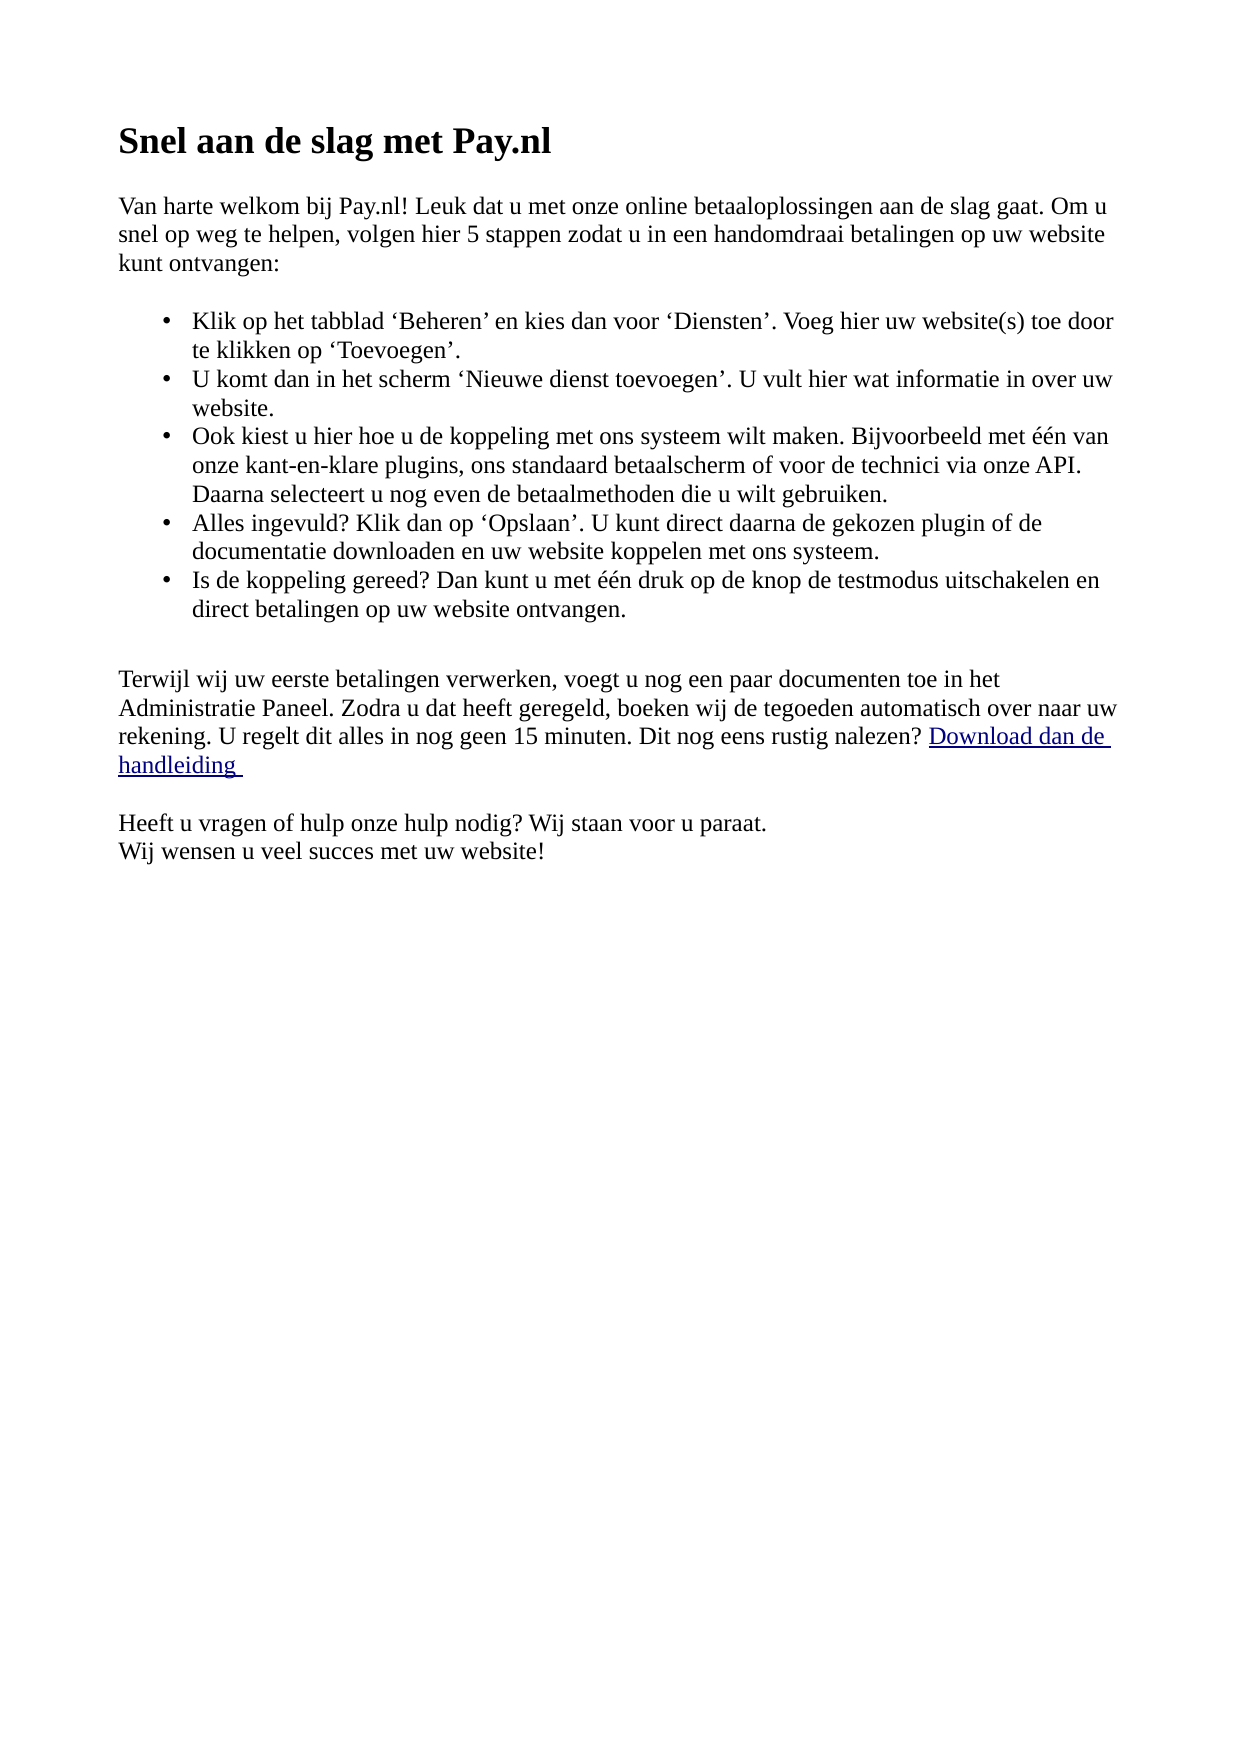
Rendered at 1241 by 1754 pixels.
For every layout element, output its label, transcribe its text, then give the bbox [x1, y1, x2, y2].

list Klik op het tabblad ‘Beheren’ en kies dan voor ‘Diensten’. Voeg hier uw website(s) toe door te klikken op ‘Toevoegen’. [162, 306, 1122, 364]
subtitle Snel aan de slag met Pay.nl [118, 118, 1122, 161]
list Ook kiest u hier hoe u de koppeling met ons systeem wilt maken. Bijvoorbeeld met één van onze kant-en-klare plugins, ons standaard betaalscherm of voor de technici via onze API. Daarna selecteert u nog even de betaalmethoden die u wilt gebruiken. [162, 421, 1122, 508]
list U komt dan in het scherm ‘Nieuwe dienst toevoegen’. U vult hier wat informatie in over uw website. [162, 364, 1122, 421]
list Alles ingevuld? Klik dan op ‘Opslaan’. U kunt direct daarna de gekozen plugin of de documentatie downloaden en uw website koppelen met ons systeem. [162, 508, 1122, 565]
text Terwijl wij uw eerste betalingen verwerken, voegt u nog een paar documenten toe in het Administratie Paneel. Zodra u dat heeft geregeld, boeken wij de tegoeden automatisch over naar uw rekening. U regelt dit alles in nog geen 15 minuten. Dit nog eens rustig nalezen? Download dan de handleiding Heeft u vragen of hulp onze hulp nodig? Wij staan voor u paraat. Wij wensen u veel succes met uw website! [118, 635, 1122, 865]
text Van harte welkom bij Pay.nl! Leuk dat u met onze online betaaloplossingen aan de slag gaat. Om u snel op weg te helpen, volgen hier 5 stappen zodat u in een handomdraai betalingen op uw website kunt ontvangen: [118, 191, 1122, 277]
list Is de koppeling gereed? Dan kunt u met één druk op de knop de testmodus uitschakelen en direct betalingen op uw website ontvangen. [162, 565, 1122, 623]
